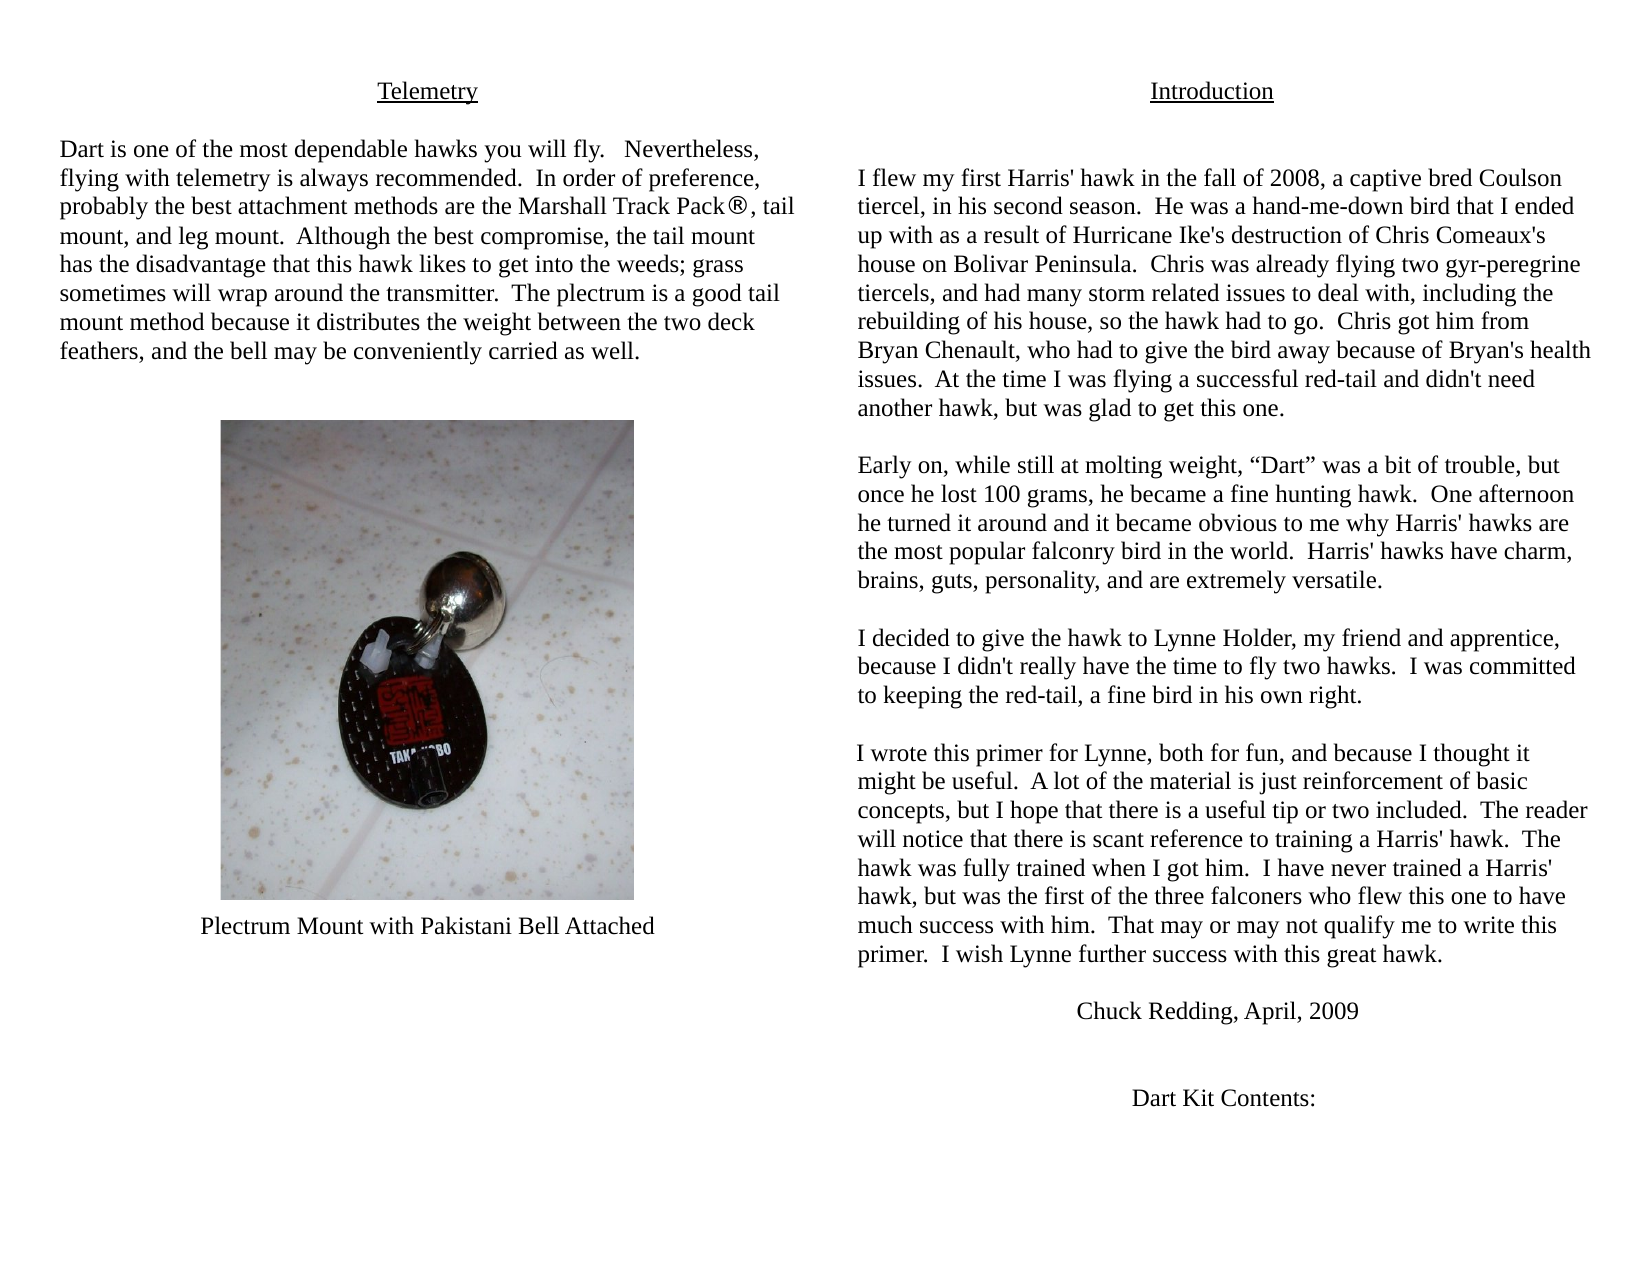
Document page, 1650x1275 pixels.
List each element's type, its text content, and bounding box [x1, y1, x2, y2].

text I wrote this primer for Lynne, both for fun, and because I thought it might be useful. A lot of the material is just reinforcement of basic concepts, but I hope that there is a useful tip or two included. The reader will notice that there is scant reference to training a Harris' hawk. The hawk was fully trained when I got him. I have never trained a Harris' hawk, but was the first of the three falconers who flew this one to have much success with him. That may or may not qualify me to write this primer. I wish Lynne further success with this great hawk. [856, 738, 1592, 968]
text Early on, while still at molting weight, “Dart” was a bit of trouble, but once he lost 100 grams, he became a fine hunting hawk. One afternoon he turned it around and it became obvious to me why Harris' hawks are the most popular falconry bird in the world. Harris' hawks have charm, brains, guts, personality, and are extremely versatile. [856, 450, 1592, 594]
text Plectrum Mount with Pakistani Bell Attached [59, 911, 796, 939]
text Introduction [856, 76, 1592, 105]
picture [220, 420, 634, 900]
text Chuck Redding, April, 2009 [856, 996, 1592, 1025]
text I decided to give the hawk to Lynne Holder, my friend and apprentice, because I didn't really have the time to fly two hawks. I was committed to keeping the red-tail, a fine bird in his own right. [856, 623, 1592, 709]
text Dart Kit Contents: [856, 1083, 1592, 1111]
text Dart is one of the most dependable hawks you will fly. Nevertheless, flying with telemetry is always recommended. In order of preference, probably the best attachment methods are the Marshall Track Pack®, tail mount, and leg mount. Although the best compromise, the tail mount has the disadvantage that this hawk likes to get into the weeds; grass sometimes will wrap around the transmitter. The plectrum is a good tail mount method because it distributes the weight between the two deck feathers, and the bell may be conveniently carried as well. [59, 134, 796, 364]
text Telemetry [59, 76, 796, 105]
text I flew my first Harris' hawk in the fall of 2008, a captive bred Coulson tiercel, in his second season. He was a hand-me-down bird that I ended up with as a result of Hurricane Ike's destruction of Chris Comeaux's house on Bolivar Peninsula. Chris was already flying two gyr-peregrine tiercels, and had many storm related issues to deal with, including the rebuilding of his house, so the hawk had to go. Chris got him from Bryan Chenault, who had to give the bird away because of Bryan's health issues. At the time I was flying a successful red-tail and didn't need another hawk, but was glad to get this one. [856, 163, 1592, 421]
